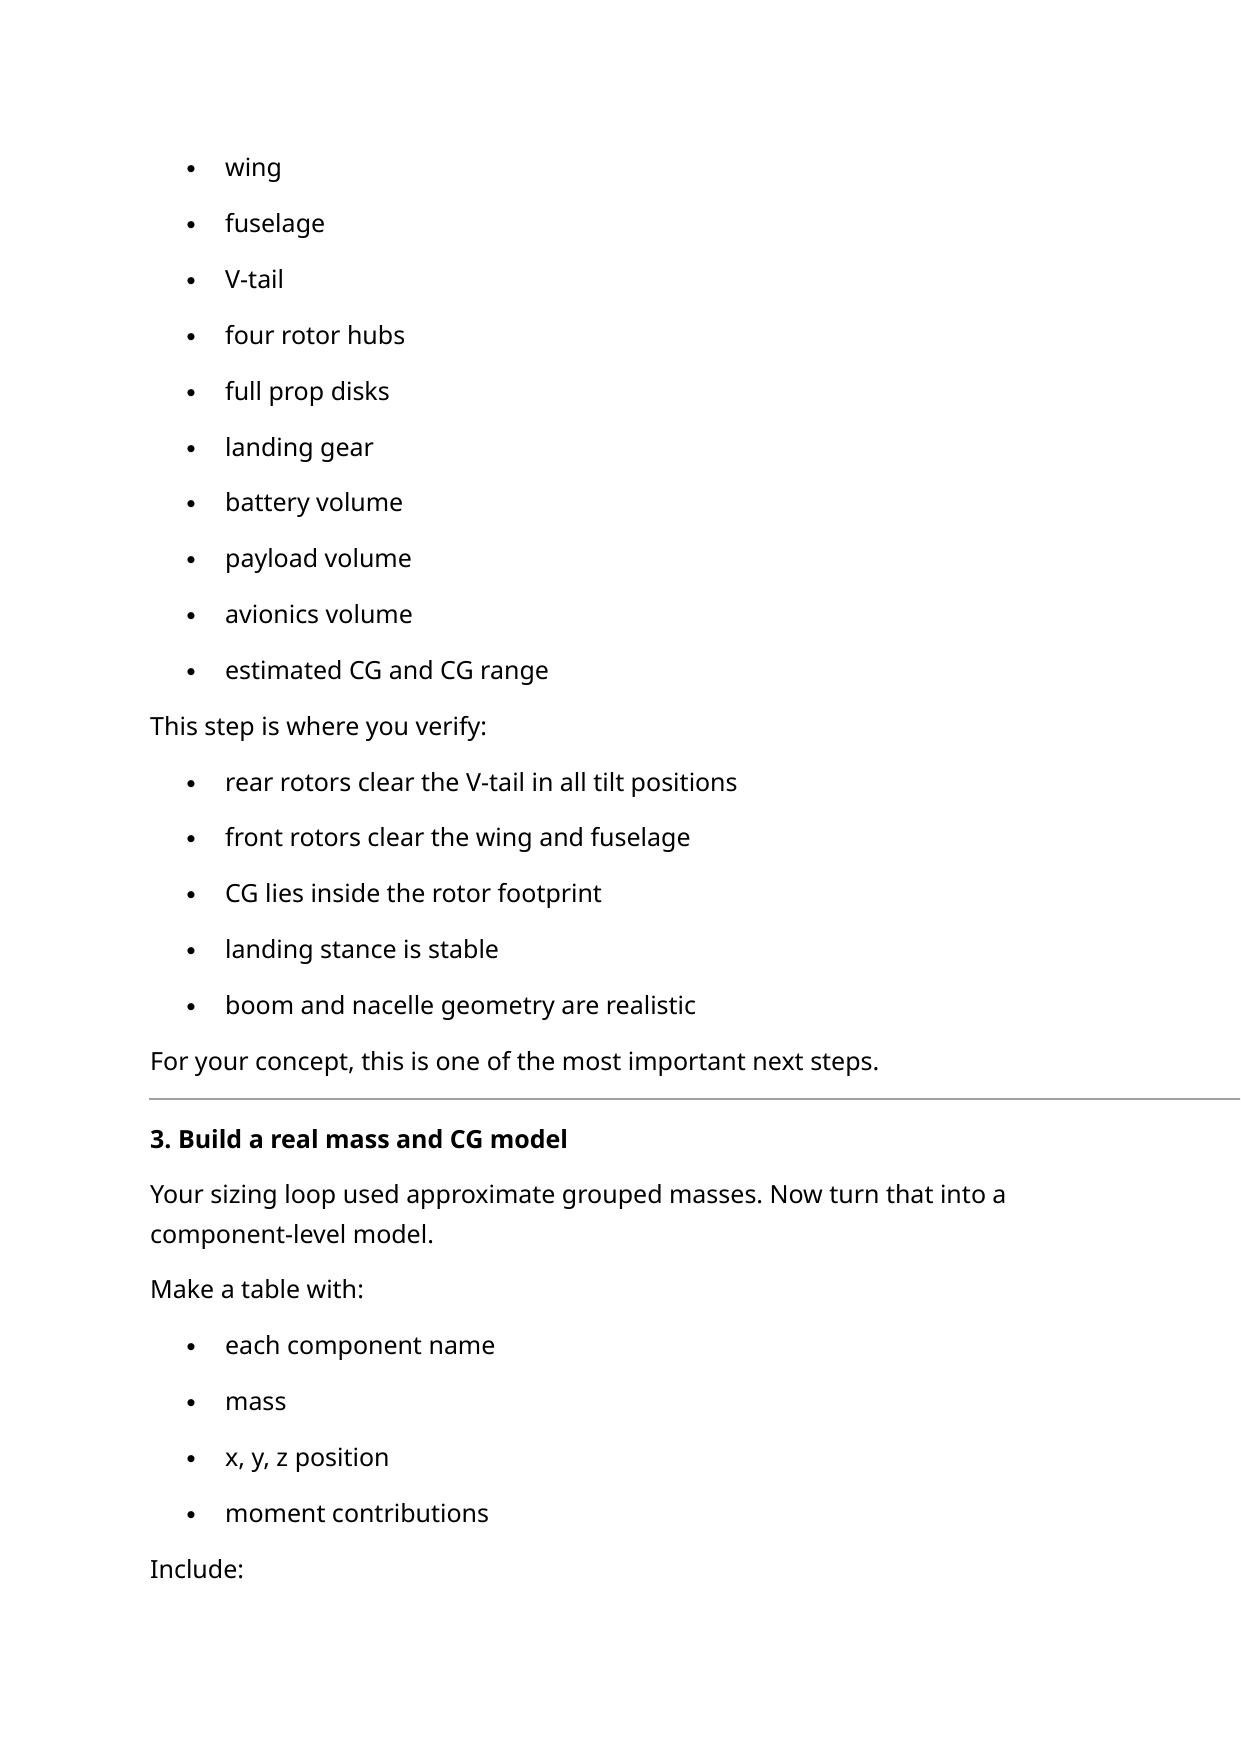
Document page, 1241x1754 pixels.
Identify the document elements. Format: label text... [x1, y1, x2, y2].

list payload volume [187, 541, 1090, 575]
list mass [187, 1384, 1090, 1418]
text Make a table with: [150, 1272, 1090, 1306]
text Include: [150, 1551, 1090, 1585]
text This step is where you verify: [150, 708, 1090, 742]
list battery volume [187, 485, 1090, 519]
list moment contributions [187, 1495, 1090, 1529]
list front rotors clear the wing and fuselage [187, 820, 1090, 854]
text For your concept, this is one of the most important next steps. [150, 1043, 1090, 1077]
list fuselage [187, 206, 1090, 240]
list landing gear [187, 429, 1090, 463]
text 3. Build a real mass and CG model [150, 1121, 1090, 1155]
list estimated CG and CG range [187, 652, 1090, 687]
list each component name [187, 1328, 1090, 1362]
list full prop disks [187, 373, 1090, 407]
list avionics volume [187, 597, 1090, 631]
list x, y, z position [187, 1439, 1090, 1474]
list boom and nacelle geometry are realistic [187, 987, 1090, 1022]
list V-tail [187, 262, 1090, 296]
list rear rotors clear the V-tail in all tilt positions [187, 764, 1090, 798]
list wing [187, 150, 1090, 184]
list landing stance is stable [187, 932, 1090, 966]
list CG lies inside the rotor footprint [187, 876, 1090, 910]
text Your sizing loop used approximate grouped masses. Now turn that into a component-level model. [150, 1177, 1090, 1250]
list four rotor hubs [187, 317, 1090, 352]
